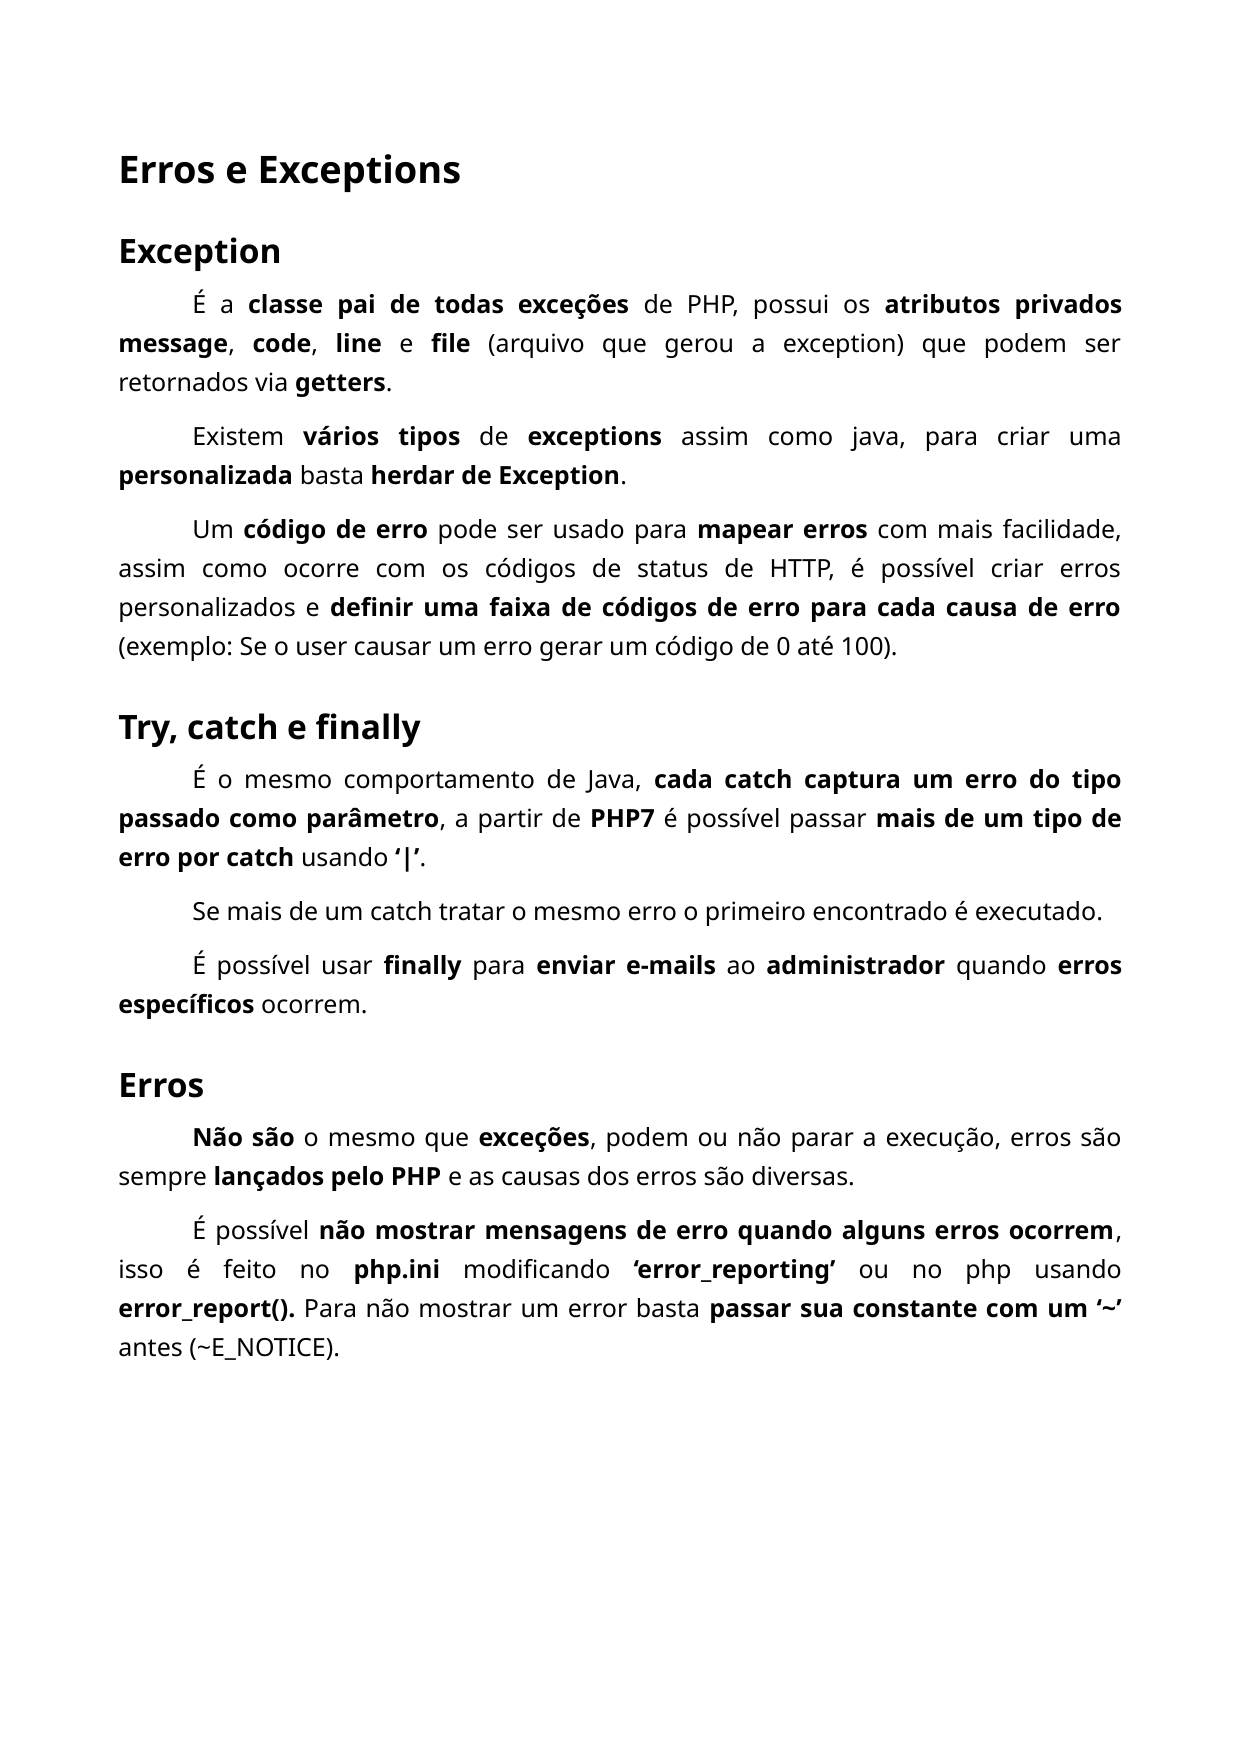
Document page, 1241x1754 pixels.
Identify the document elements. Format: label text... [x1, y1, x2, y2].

subtitle Erros e Exceptions [118, 143, 1122, 195]
text É a classe pai de todas exceções de PHP, possui os atributos privados message, code, line e file (arquivo que gerou a exception) que podem ser retornados via getters. [118, 286, 1122, 399]
subtitle Try, catch e finally [118, 703, 1122, 749]
text É possível não mostrar mensagens de erro quando alguns erros ocorrem, isso é feito no php.ini modificando ‘error_reporting’ ou no php usando error_report(). Para não mostrar um error basta passar sua constante com um ‘~’ antes (~E_NOTICE). [118, 1212, 1122, 1364]
text Se mais de um catch tratar o mesmo erro o primeiro encontrado é executado. [118, 894, 1122, 928]
text É possível usar finally para enviar e-mails ao administrador quando erros específicos ocorrem. [118, 947, 1122, 1021]
text Existem vários tipos de exceptions assim como java, para criar uma personalizada basta herdar de Exception. [118, 418, 1122, 492]
text É o mesmo comportamento de Java, cada catch captura um erro do tipo passado como parâmetro, a partir de PHP7 é possível passar mais de um tipo de erro por catch usando ‘|’. [118, 762, 1122, 874]
text Um código de erro pode ser usado para mapear erros com mais facilidade, assim como ocorre com os códigos de status de HTTP, é possível criar erros personalizados e definir uma faixa de códigos de erro para cada causa de erro (exemplo: Se o user causar um erro gerar um código de 0 até 100). [118, 511, 1122, 663]
subtitle Exception [118, 228, 1122, 274]
subtitle Erros [118, 1061, 1122, 1107]
text Não são o mesmo que exceções, podem ou não parar a execução, erros são sempre lançados pelo PHP e as causas dos erros são diversas. [118, 1119, 1122, 1193]
